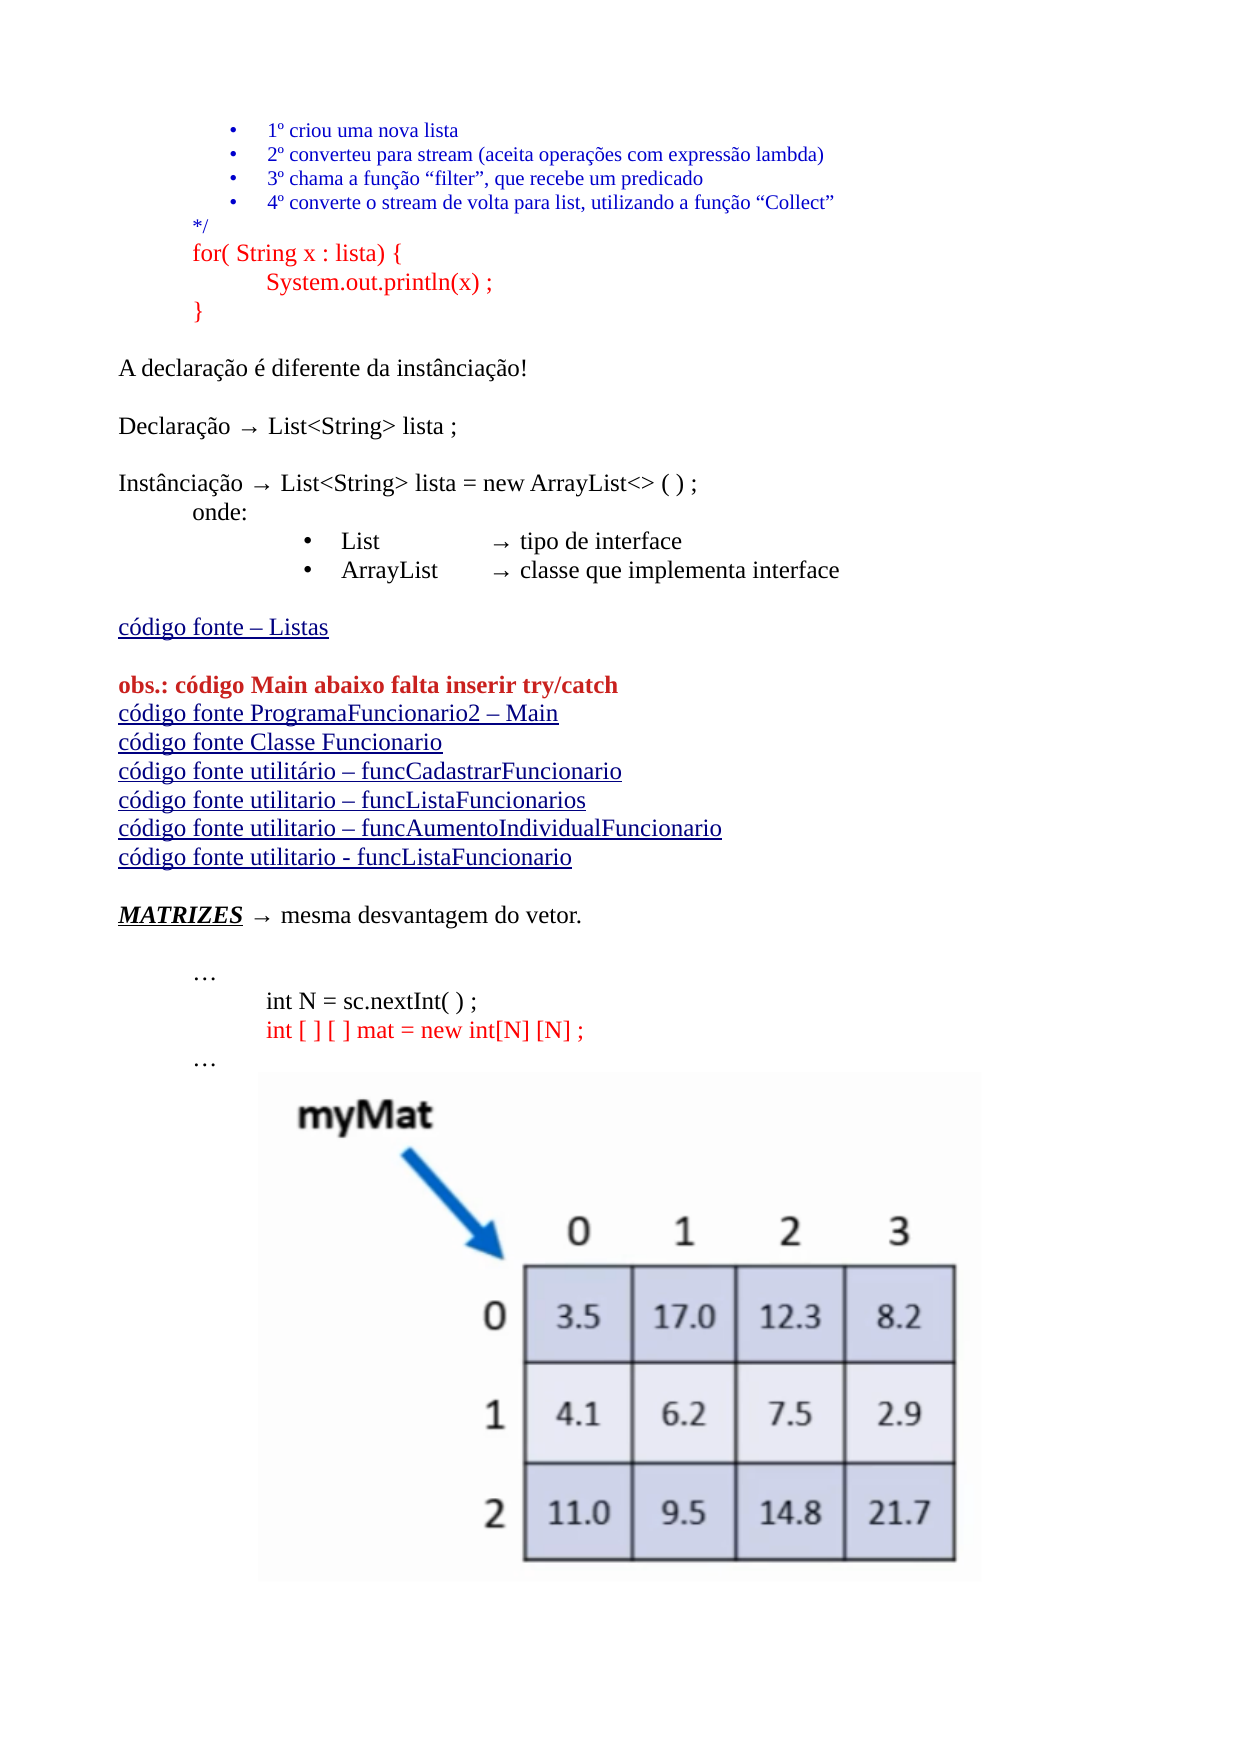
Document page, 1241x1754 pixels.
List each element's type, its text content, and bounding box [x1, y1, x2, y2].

text Declaração → List<String> lista ; [118, 411, 1122, 440]
text int [ ] [ ] mat = new int[N] [N] ; [118, 1015, 1122, 1043]
text … [118, 1043, 1122, 1072]
text } [118, 296, 1122, 325]
text */ [118, 214, 1122, 238]
text código fonte utilitario - funcListaFuncionario [118, 842, 1122, 871]
text MATRIZES → mesma desvantagem do vetor. [118, 900, 1122, 928]
text código fonte – Listas [118, 612, 1122, 641]
list 2º converteu para stream (aceita operações com expressão lambda) [229, 142, 1122, 166]
text código fonte utilitario – funcListaFuncionarios [118, 785, 1122, 813]
list 3º chama a função “filter”, que recebe um predicado [229, 166, 1122, 190]
list 4º converte o stream de volta para list, utilizando a função “Collect” [229, 190, 1122, 214]
text código fonte ProgramaFuncionario2 – Main [118, 698, 1122, 727]
text A declaração é diferente da instânciação! [118, 353, 1122, 382]
list List → tipo de interface [303, 526, 1122, 555]
text código fonte utilitário – funcCadastrarFuncionario [118, 756, 1122, 785]
text int N = sc.nextInt( ) ; [118, 986, 1122, 1015]
text onde: [118, 497, 1122, 526]
list ArrayList → classe que implementa interface [303, 555, 1122, 583]
text … [118, 957, 1122, 986]
text obs.: código Main abaixo falta inserir try/catch [118, 670, 1122, 698]
text System.out.println(x) ; [118, 267, 1122, 296]
picture [257, 1072, 983, 1586]
text código fonte Classe Funcionario [118, 727, 1122, 756]
text código fonte utilitario – funcAumentoIndividualFuncionario [118, 813, 1122, 842]
text Instânciação → List<String> lista = new ArrayList<> ( ) ; [118, 468, 1122, 497]
text for( String x : lista) { [118, 238, 1122, 267]
list 1º criou uma nova lista [229, 118, 1122, 142]
